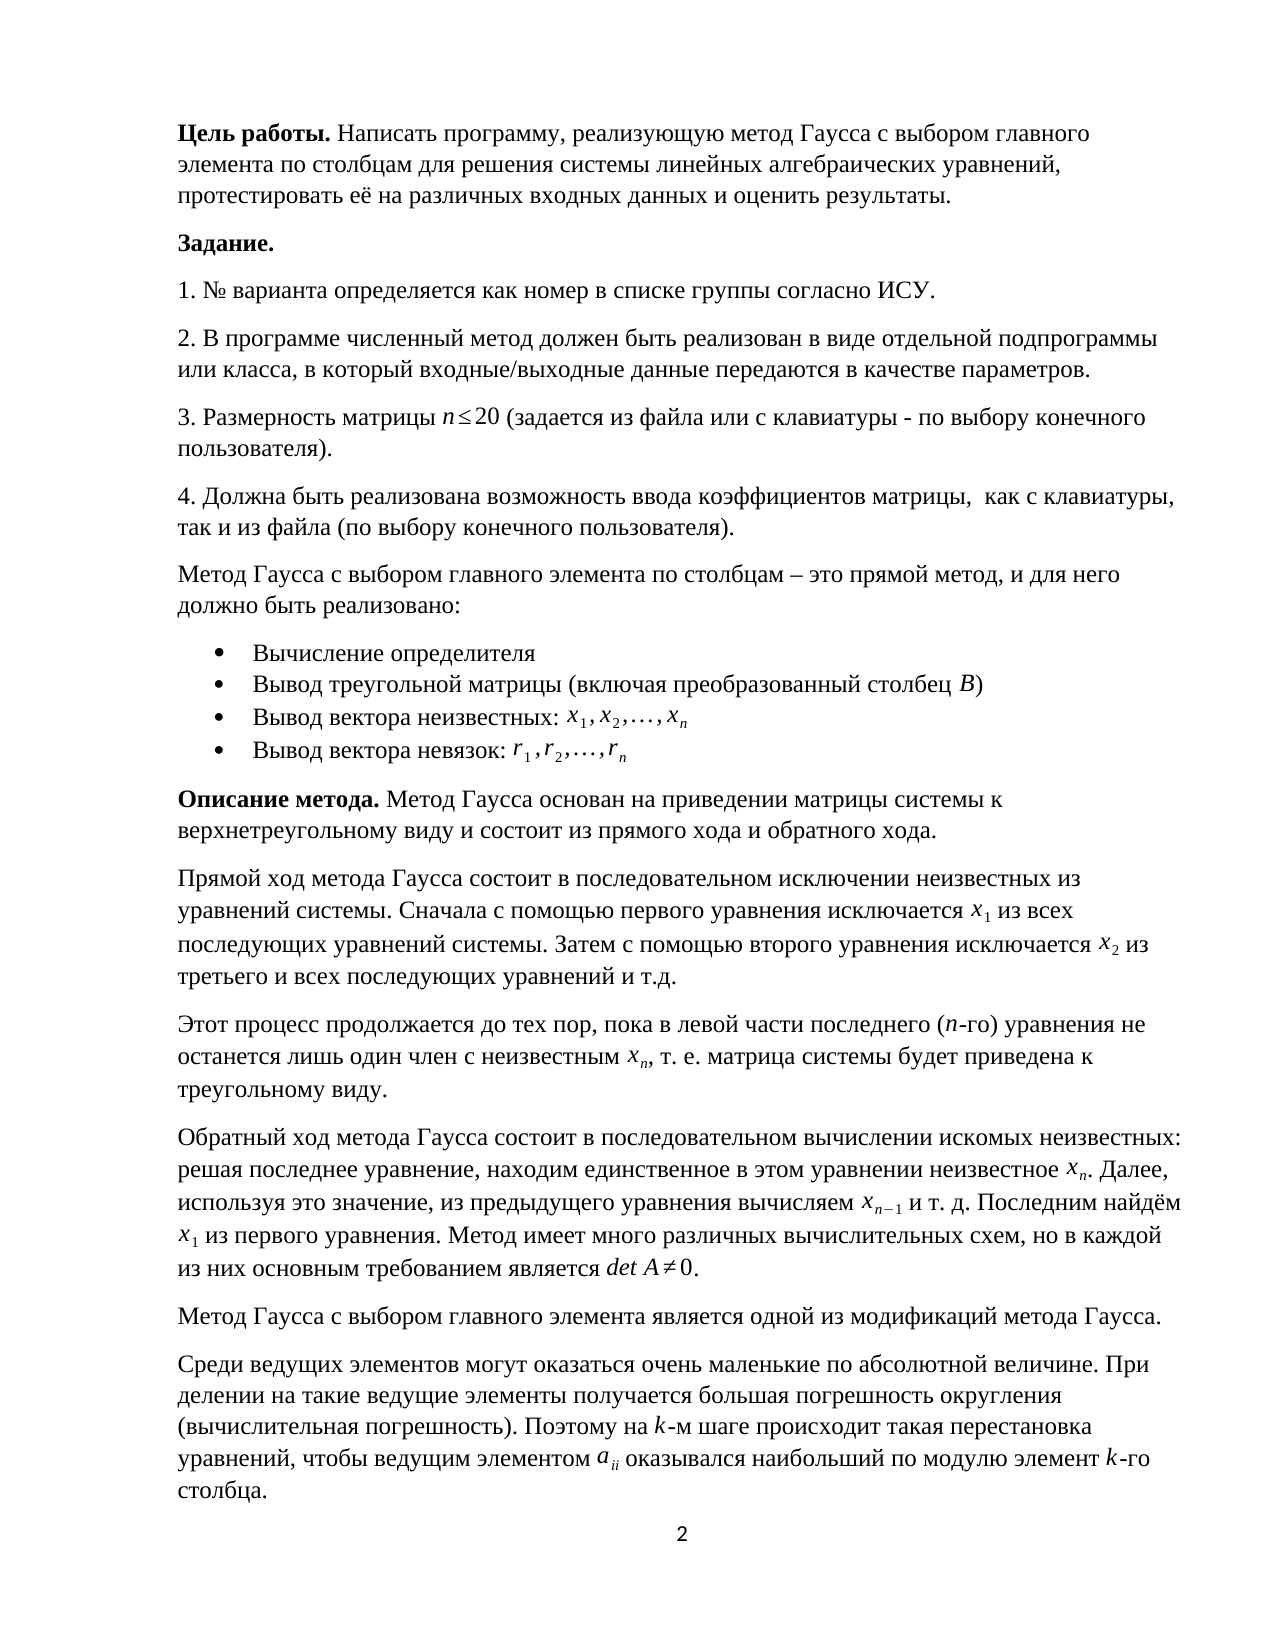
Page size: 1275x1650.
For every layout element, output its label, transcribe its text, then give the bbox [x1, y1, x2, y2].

text Метод Гаусса с выбором главного элемента по столбцам – это прямой метод, и для него должно быть реализовано: [177, 559, 1186, 619]
text Описание метода. Метод Гаусса основан на приведении матрицы системы к верхнетреугольному виду и состоит из прямого хода и обратного хода. [177, 784, 1186, 844]
text 3. Размерность матрицы (задается из файла или с клавиатуры - по выбору конечного пользователя). [177, 402, 1186, 462]
text Обратный ход метода Гаусса состоит в последовательном вычислении искомых неизвестных: решая последнее уравнение, находим единственное в этом уравнении неизвестное . Далее, используя это значение, из предыдущего уравнения вычисляем и т. д. Последним найдём из первого уравнения. Метод имеет много различных вычислительных схем, но в каждой из них основным требованием является . [177, 1122, 1186, 1282]
list Вывод треугольной матрицы (включая преобразованный столбец ) [215, 669, 1186, 698]
text Цель работы. Написать программу, реализующую метод Гаусса с выбором главного элемента по столбцам для решения системы линейных алгебраических уравнений, протестировать её на различных входных данных и оценить результаты. [177, 118, 1186, 209]
list Вычисление определителя [215, 638, 1186, 667]
text Этот процесс продолжается до тех пор, пока в левой части последнего (-го) уравнения не останется лишь один член с неизвестным , т. е. матрица системы будет приведена к треугольному виду. [177, 1009, 1186, 1103]
list Вывод вектора неизвестных: [215, 700, 1186, 732]
text 1. № варианта определяется как номер в списке группы согласно ИСУ. [177, 276, 1186, 304]
text Среди ведущих элементов могут оказаться очень маленькие по абсолютной величине. При делении на такие ведущие элементы получается большая погрешность округления (вычислительная погрешность). Поэтому на -м шаге происходит такая перестановка уравнений, чтобы ведущим элементом оказывался наибольший по модулю элемент -го столбца. [177, 1349, 1186, 1504]
list Вывод вектора невязок: [215, 734, 1186, 765]
text Метод Гаусса с выбором главного элемента является одной из модификаций метода Гаусса. [177, 1301, 1186, 1330]
text Задание. [177, 228, 1186, 257]
text Прямой ход метода Гаусса состоит в последовательном исключении неизвестных из уравнений системы. Сначала с помощью первого уравнения исключается из всех последующих уравнений системы. Затем с помощью второго уравнения исключается из третьего и всех последующих уравнений и т.д. [177, 863, 1186, 990]
text 2. В программе численный метод должен быть реализован в виде отдельной подпрограммы или класса, в который входные/выходные данные передаются в качестве параметров. [177, 323, 1186, 383]
text 4. Должна быть реализована возможность ввода коэффициентов матрицы, как с клавиатуры, так и из файла (по выбору конечного пользователя). [177, 481, 1186, 541]
